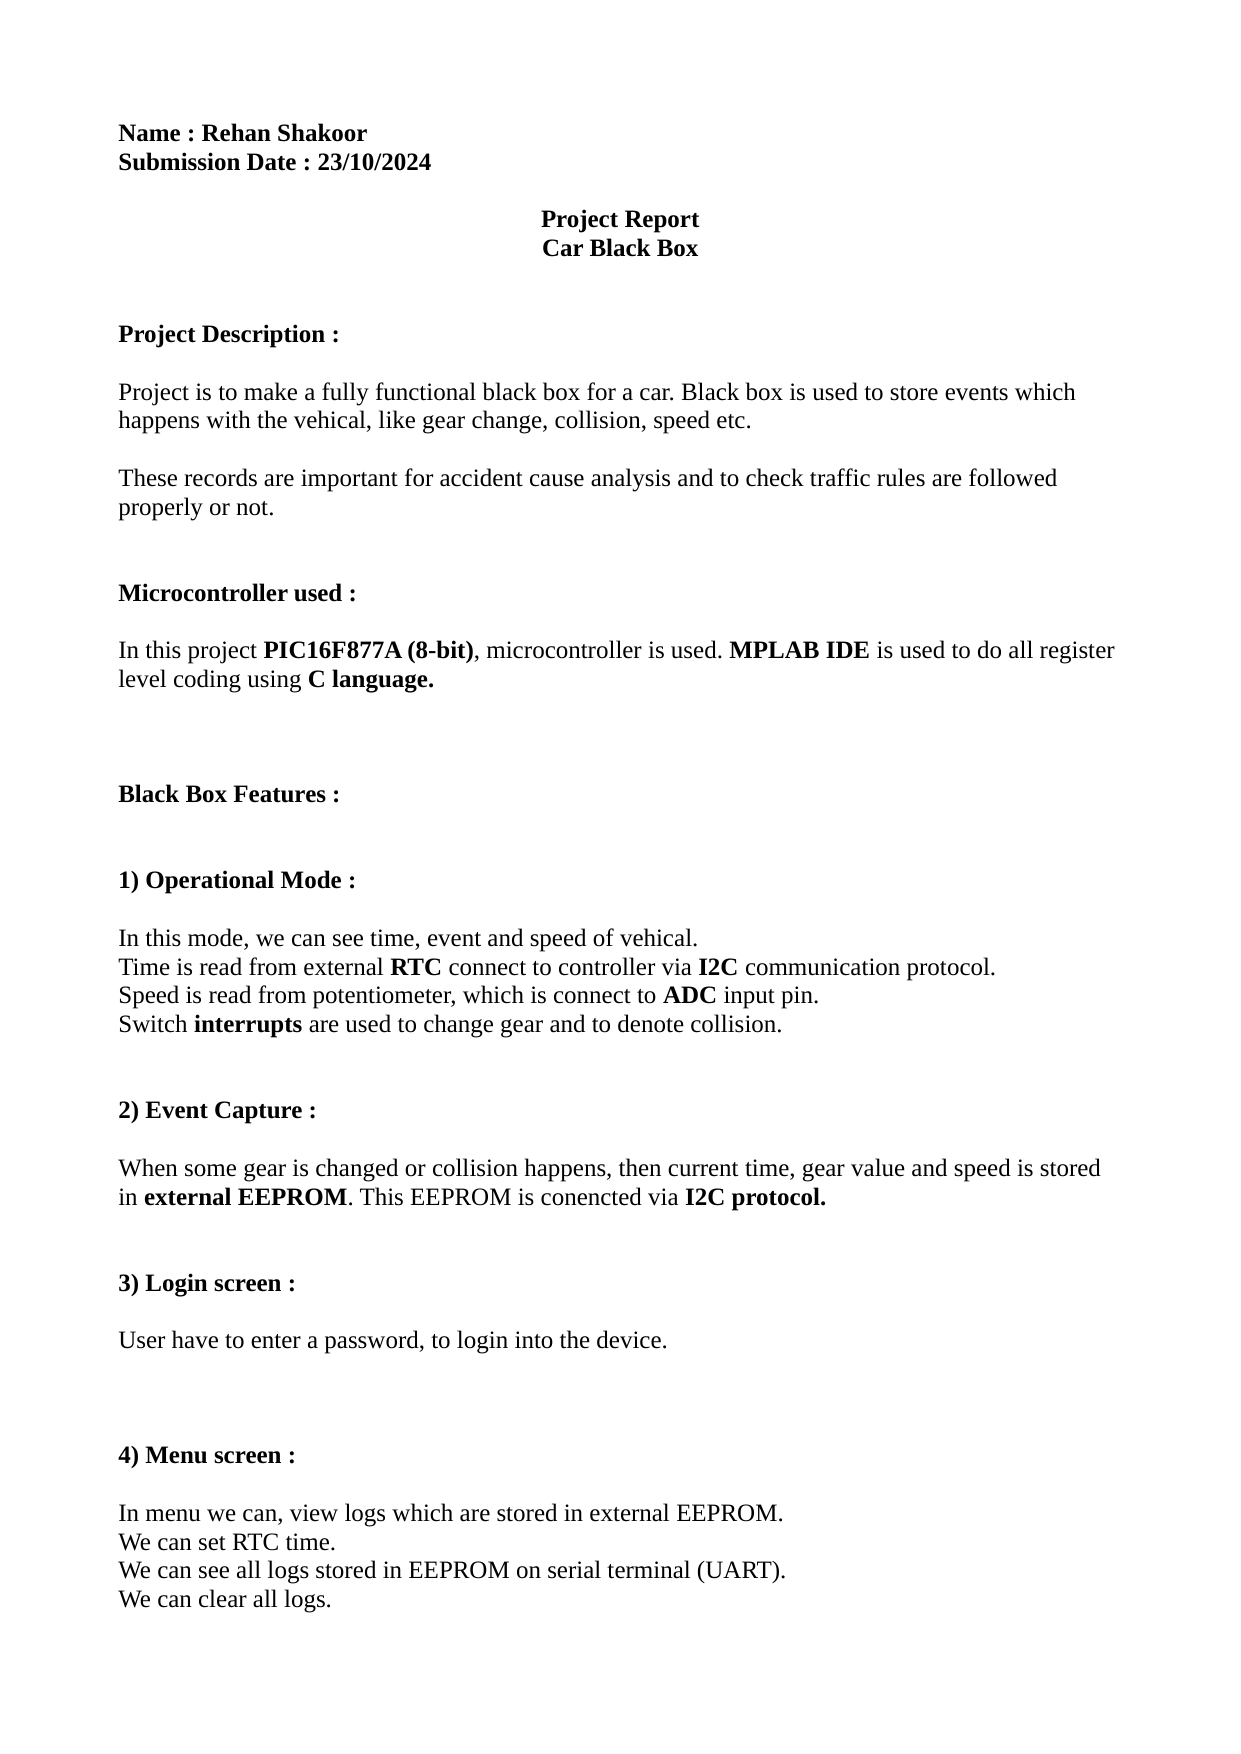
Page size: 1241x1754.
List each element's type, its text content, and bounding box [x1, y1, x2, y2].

text Car Black Box [118, 233, 1122, 262]
text These records are important for accident cause analysis and to check traffic rules are followed properly or not. [118, 463, 1122, 521]
text 1) Operational Mode : [118, 866, 1122, 894]
text In this mode, we can see time, event and speed of vehical. [118, 923, 1122, 952]
text Black Box Features : [118, 779, 1122, 808]
text We can see all logs stored in EEPROM on serial terminal (UART). [118, 1556, 1122, 1584]
text Time is read from external RTC connect to controller via I2C communication protocol. [118, 952, 1122, 981]
text Project Description : [118, 319, 1122, 348]
text Switch interrupts are used to change gear and to denote collision. [118, 1009, 1122, 1038]
text We can clear all logs. [118, 1584, 1122, 1613]
text 2) Event Capture : [118, 1096, 1122, 1124]
text 3) Login screen : [118, 1268, 1122, 1297]
text Name : Rehan Shakoor [118, 118, 1122, 147]
text Project Report [118, 204, 1122, 233]
text Project is to make a fully functional black box for a car. Black box is used to store events which happens with the vehical, like gear change, collision, speed etc. [118, 377, 1122, 434]
text 4) Menu screen : [118, 1441, 1122, 1469]
text User have to enter a password, to login into the device. [118, 1326, 1122, 1354]
text Speed is read from potentiometer, which is connect to ADC input pin. [118, 981, 1122, 1009]
text Submission Date : 23/10/2024 [118, 147, 1122, 176]
text In menu we can, view logs which are stored in external EEPROM. [118, 1498, 1122, 1527]
text When some gear is changed or collision happens, then current time, gear value and speed is stored in external EEPROM. This EEPROM is conencted via I2C protocol. [118, 1153, 1122, 1211]
text Microcontroller used : [118, 578, 1122, 607]
text We can set RTC time. [118, 1527, 1122, 1556]
text In this project PIC16F877A (8-bit), microcontroller is used. MPLAB IDE is used to do all register level coding using C language. [118, 636, 1122, 693]
